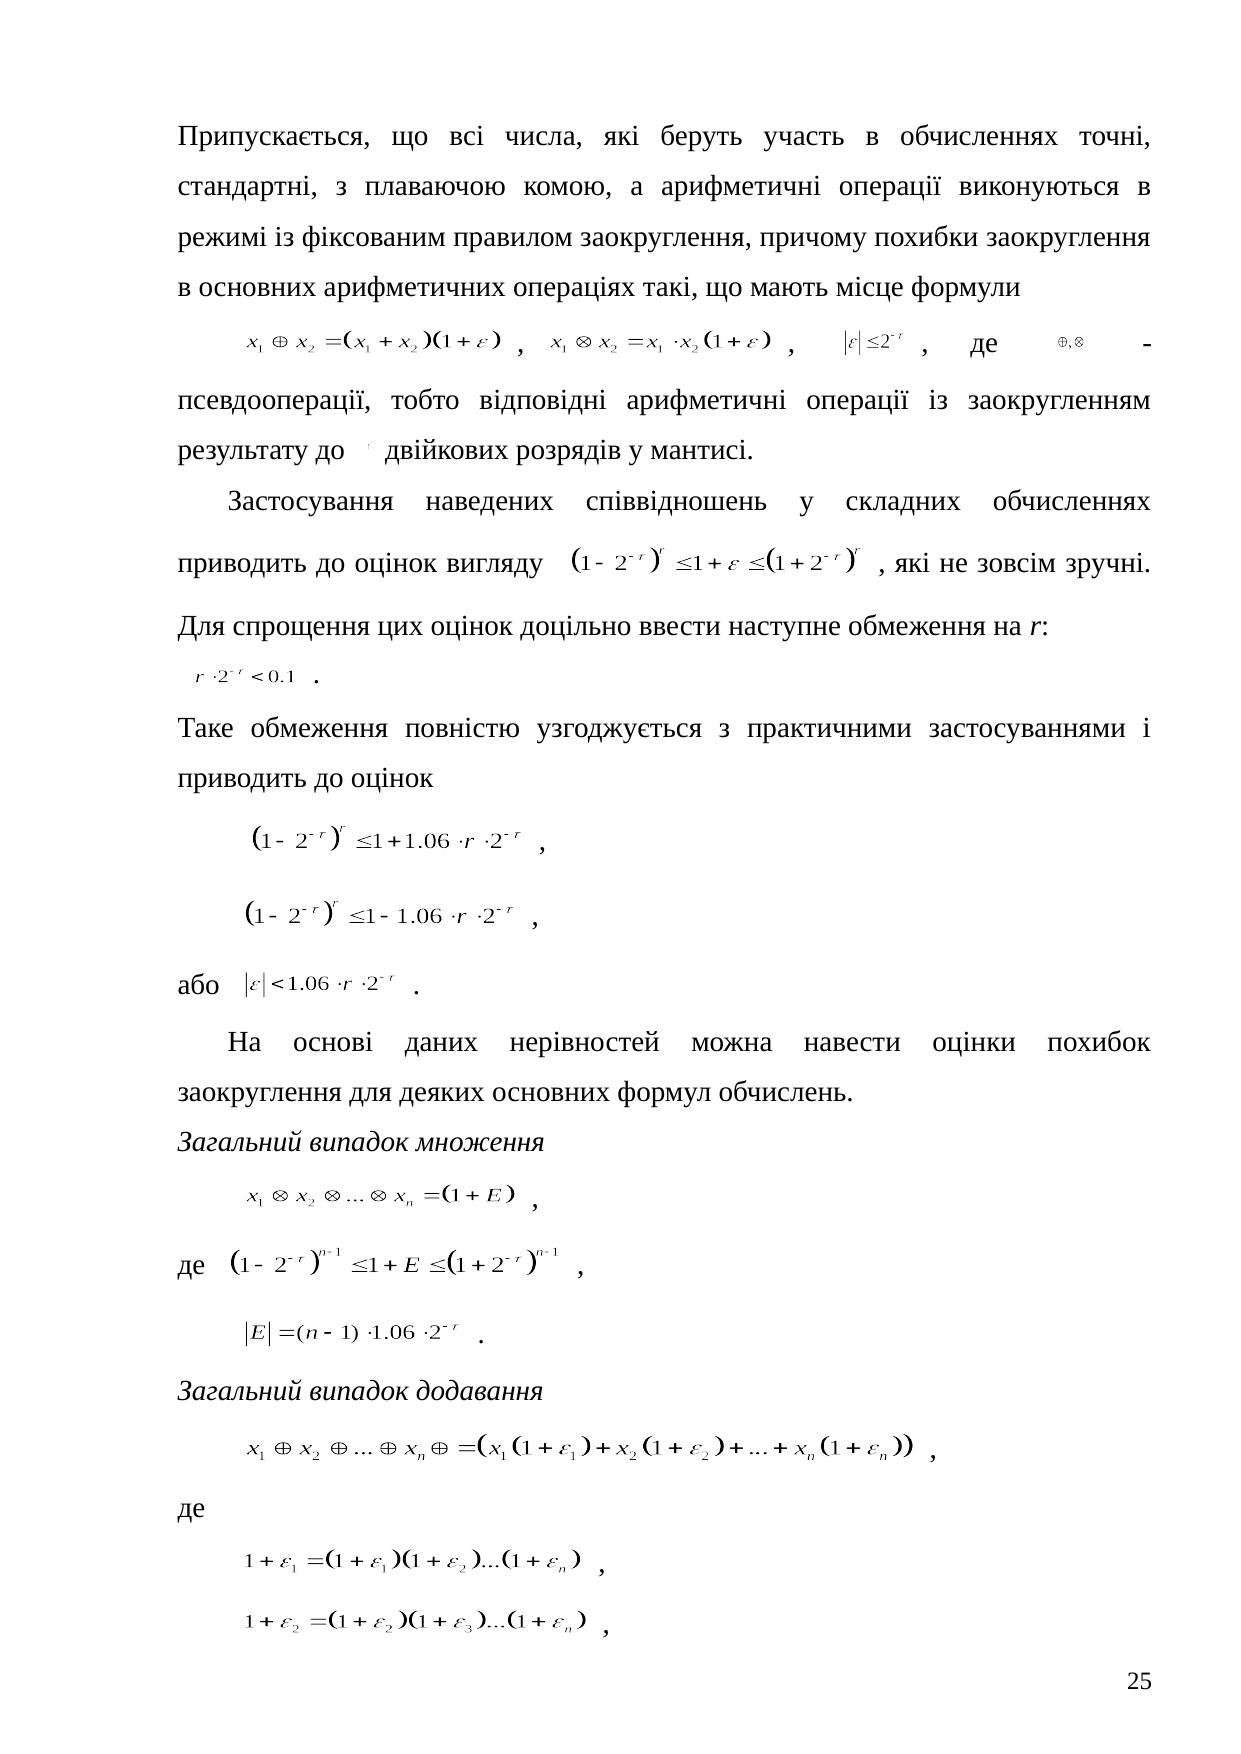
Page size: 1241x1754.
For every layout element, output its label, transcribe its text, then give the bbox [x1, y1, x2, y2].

text , [598, 1540, 1152, 1584]
text [177, 1540, 227, 1584]
text Загальний випадок додавання [177, 1373, 1152, 1406]
text [177, 1423, 227, 1473]
text , [929, 1423, 1152, 1473]
text , , , де - псевдооперації, тобто відповідні арифметичні операції із заокругленням результату до двійкових розрядів у мантисі. [177, 319, 1152, 466]
text , [531, 886, 1152, 944]
text [177, 1310, 227, 1356]
text [177, 1174, 227, 1218]
text . [413, 961, 1152, 1007]
text Таке обмеження повністю узгоджується з практичними застосуваннями і приводить до оцінок [177, 710, 1152, 794]
text Загальний випадок множення [177, 1124, 1152, 1158]
text де [177, 1490, 1152, 1523]
text , [539, 811, 1152, 869]
text , [531, 1174, 1152, 1218]
text де [177, 1235, 212, 1293]
text [177, 886, 227, 944]
text , [602, 1601, 1152, 1644]
text . [477, 1310, 1152, 1356]
text На основі даних нерівностей можна навести оцінки похибок заокруглення для деяких основних формул обчислень. [177, 1024, 1152, 1107]
text або [177, 961, 227, 1007]
text [177, 811, 234, 869]
text , [577, 1235, 1152, 1293]
text Застосування наведених співвідношень у складних обчисленнях приводить до оцінок вигляду , які не зовсім зручні. Для спрощення цих оцінок доцільно ввести наступне обмеження на r: . [177, 483, 1152, 693]
text [177, 1601, 227, 1644]
text Припускається, що всі числа, які беруть участь в обчисленнях точні, стандартні, з плаваючою комою, а арифметичні операції виконуються в режимі із фіксованим правилом заокруглення, причому похибки заокруглення в основних арифметичних операціях такі, що мають місце формули [177, 118, 1152, 303]
